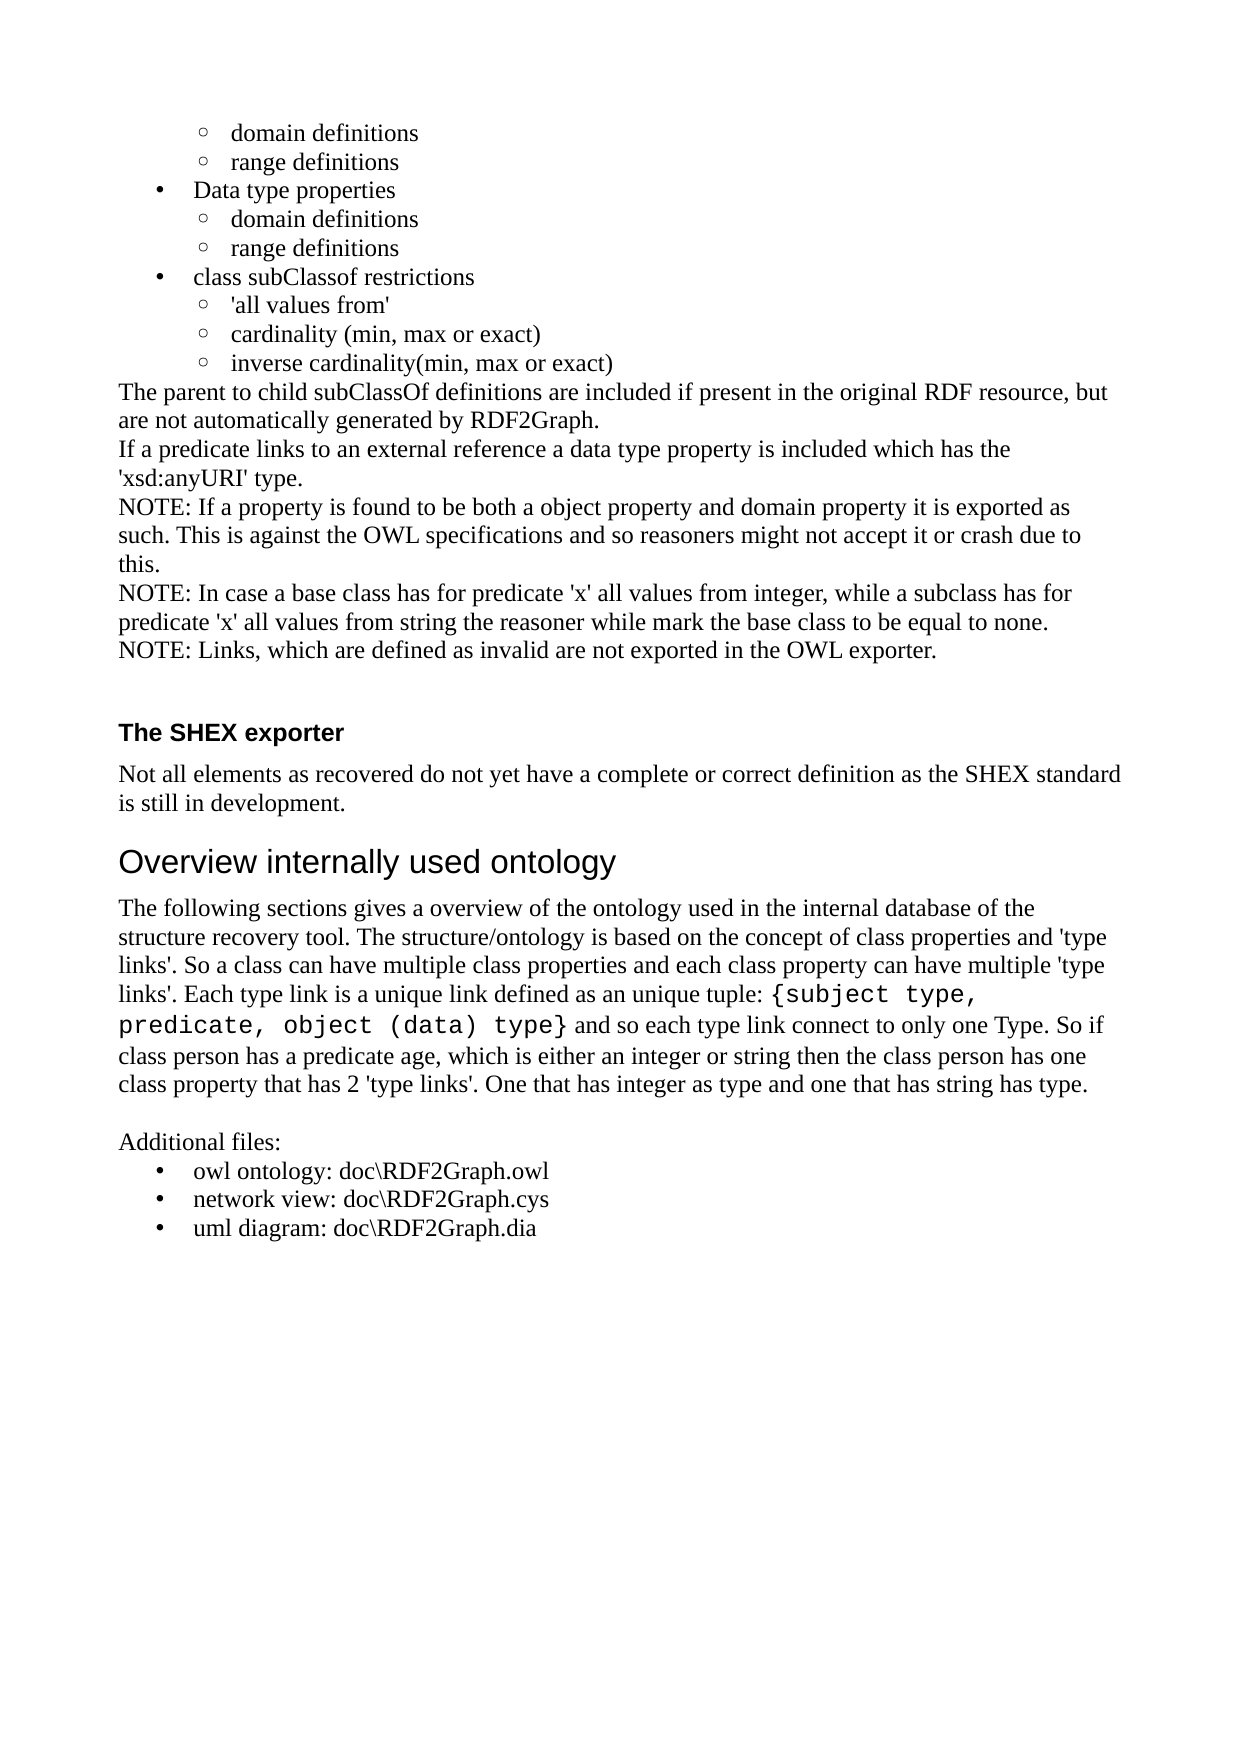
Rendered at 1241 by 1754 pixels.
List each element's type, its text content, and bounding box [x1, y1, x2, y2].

list range definitions [193, 233, 1122, 262]
text NOTE: In case a base class has for predicate 'x' all values from integer, while a subclass has for predicate 'x' all values from string the reasoner while mark the base class to be equal to none. [118, 578, 1122, 636]
text If a predicate links to an external reference a data type property is included which has the 'xsd:anyURI' type. [118, 434, 1122, 492]
list 'all values from' [193, 291, 1122, 319]
list owl ontology: doc\RDF2Graph.owl [156, 1156, 1122, 1184]
text The parent to child subClassOf definitions are included if present in the original RDF resource, but are not automatically generated by RDF2Graph. [118, 377, 1122, 434]
text NOTE: Links, which are defined as invalid are not exported in the OWL exporter. [118, 636, 1122, 664]
list domain definitions [193, 204, 1122, 233]
list Data type properties [156, 176, 1122, 204]
list uml diagram: doc\RDF2Graph.dia [156, 1213, 1122, 1242]
text NOTE: If a property is found to be both a object property and domain property it is exported as such. This is against the OWL specifications and so reasoners might not accept it or crash due to this. [118, 492, 1122, 578]
list class subClassof restrictions [156, 262, 1122, 291]
list network view: doc\RDF2Graph.cys [156, 1184, 1122, 1213]
text The following sections gives a overview of the ontology used in the internal database of the structure recovery tool. The structure/ontology is based on the concept of class properties and 'type links'. So a class can have multiple class properties and each class property can have multiple 'type links'. Each type link is a unique link defined as an unique tuple: {subject type, predicate, object (data) type} and so each type link connect to only one Type. So if class person has a predicate age, which is either an integer or string then the class person has one class property that has 2 'type links'. One that has integer as type and one that has string has type. [118, 893, 1122, 1098]
list domain definitions [193, 118, 1122, 147]
subtitle The SHEX exporter [118, 718, 1122, 747]
text Not all elements as recovered do not yet have a complete or correct definition as the SHEX standard is still in development. [118, 759, 1122, 817]
list cardinality (min, max or exact) [193, 319, 1122, 348]
list range definitions [193, 147, 1122, 176]
list inverse cardinality(min, max or exact) [193, 348, 1122, 377]
text Additional files: [118, 1127, 1122, 1156]
subtitle Overview internally used ontology [118, 842, 1122, 880]
